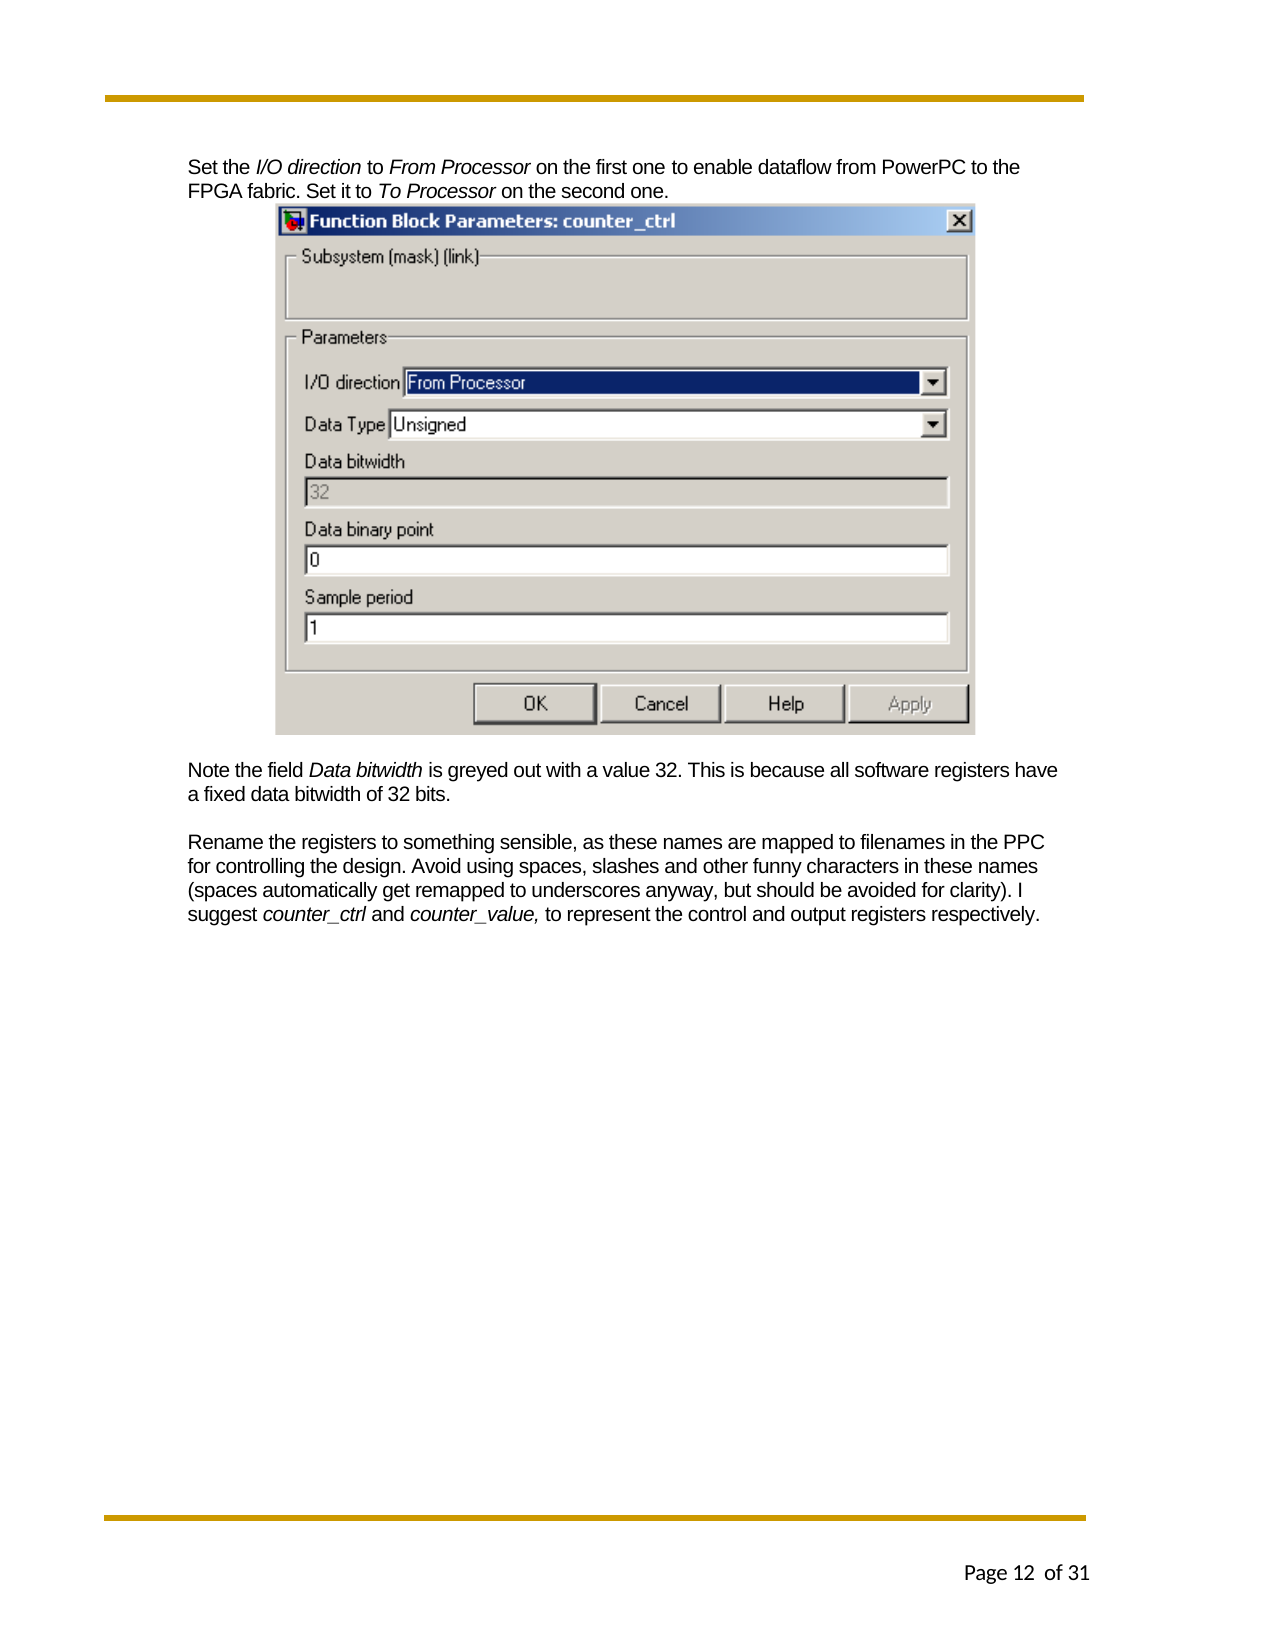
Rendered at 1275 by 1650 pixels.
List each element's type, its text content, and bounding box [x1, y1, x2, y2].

text Rename the registers to something sensible, as these names are mapped to filenames in the PPC for controlling the design. Avoid using spaces, slashes and other funny characters in these names (spaces automatically get remapped to underscores anyway, but should be avoided for clarity). I suggest counter_ctrl and counter_value, to represent the control and output registers respectively. [187, 830, 1062, 926]
picture [274, 202, 976, 735]
text Note the field Data bitwidth is greyed out with a value 32. This is because all software registers have a fixed data bitwidth of 32 bits. [187, 758, 1062, 806]
text Set the I/O direction to From Processor on the first one to enable dataflow from PowerPC to the FPGA fabric. Set it to To Processor on the second one. [187, 155, 1062, 203]
